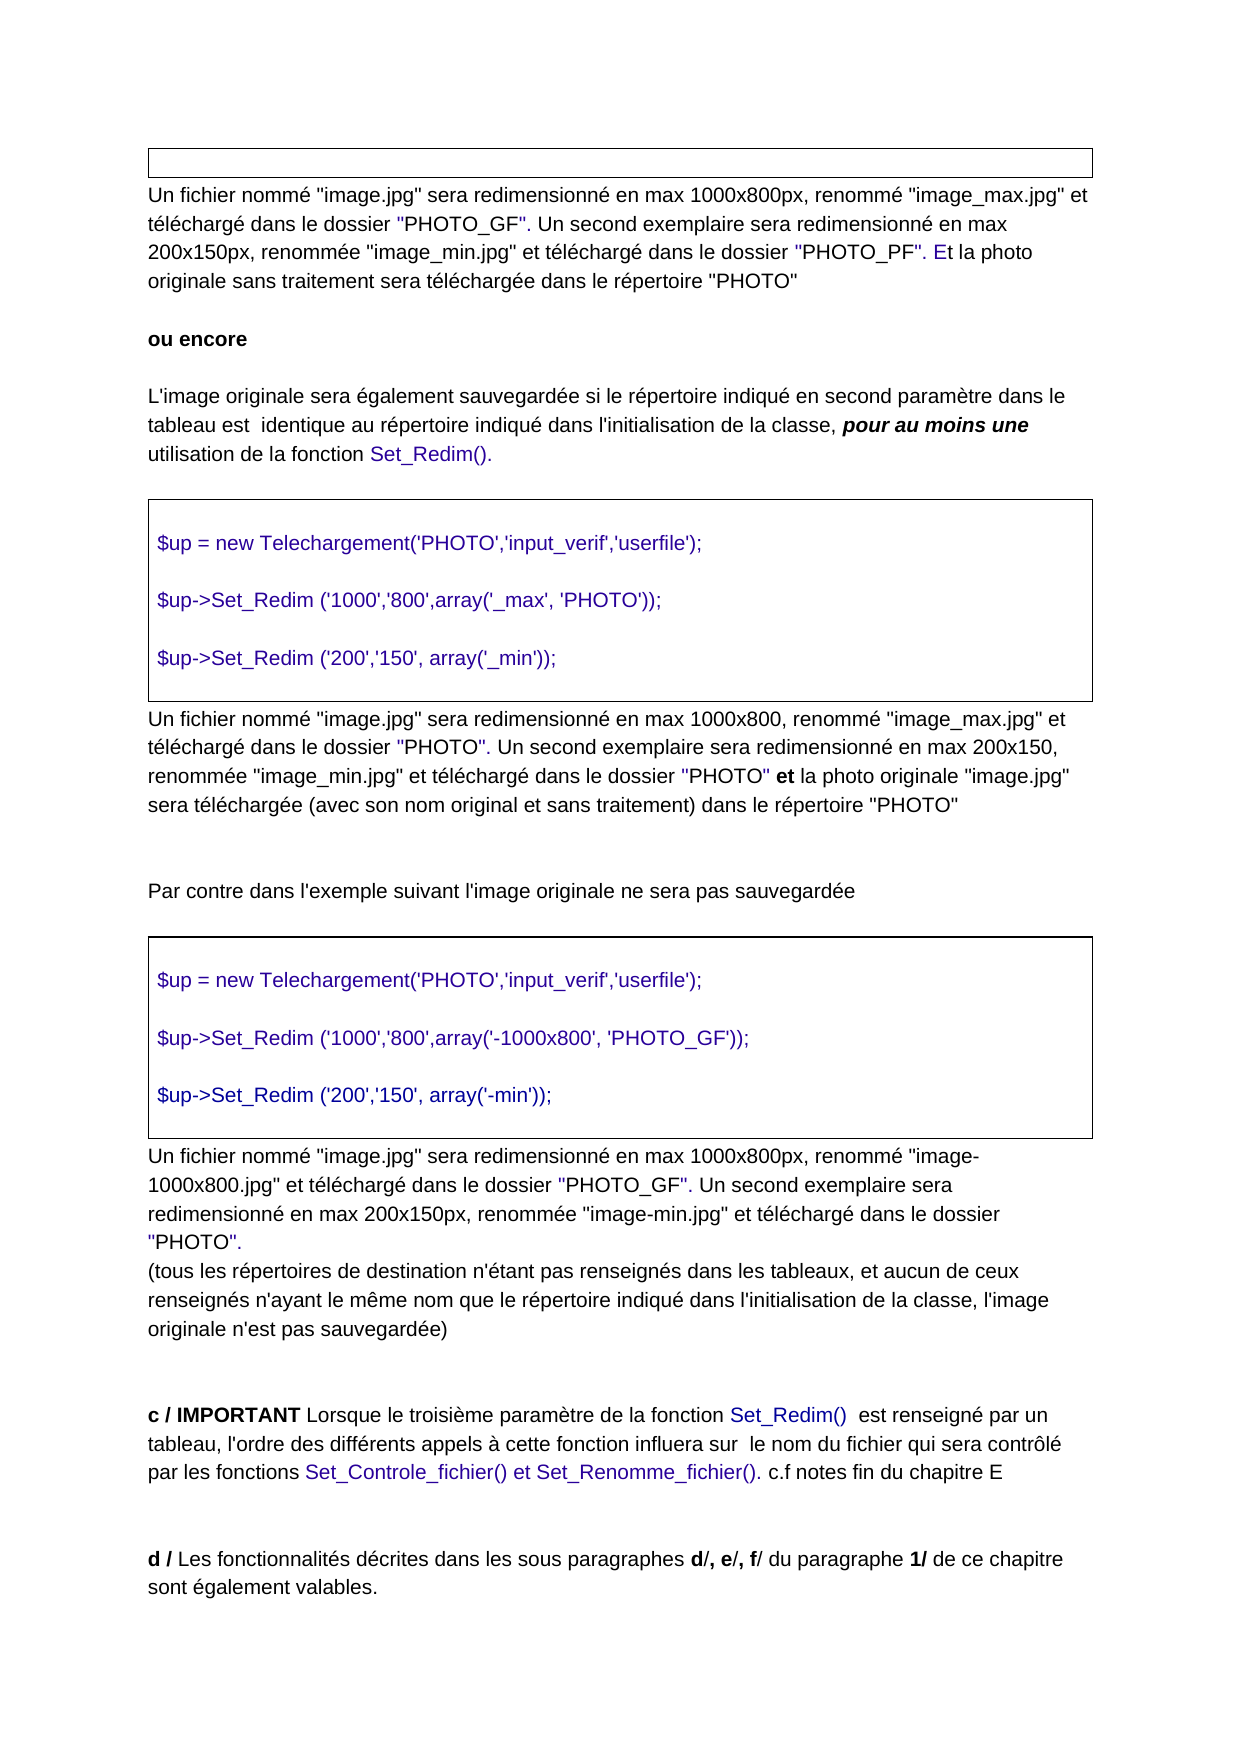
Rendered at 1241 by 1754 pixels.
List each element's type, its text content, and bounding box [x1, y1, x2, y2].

text $up = new Telechargement('PHOTO','input_verif','userfile'); [149, 965, 1092, 992]
text $up = new Telechargement('PHOTO','input_verif','userfile'); [149, 528, 1092, 555]
text d / Les fonctionnalités décrites dans les sous paragraphes d/, e/, f/ du paragraphe 1/ de ce chapitre sont également valables. [148, 1546, 1093, 1599]
text $up->Set_Redim ('200','150', array('_min')); [149, 643, 1092, 670]
text Un fichier nommé "image.jpg" sera redimensionné en max 1000x800, renommé "image_max.jpg" et téléchargé dans le dossier "PHOTO". Un second exemplaire sera redimensionné en max 200x150, renommée "image_min.jpg" et téléchargé dans le dossier "PHOTO" et la photo originale "image.jpg" sera téléchargée (avec son nom original et sans traitement) dans le répertoire "PHOTO" [148, 706, 1093, 817]
text Par contre dans l'exemple suivant l'image originale ne sera pas sauvegardée [148, 879, 1093, 903]
text c / IMPORTANT Lorsque le troisième paramètre de la fonction Set_Redim() est renseigné par un tableau, l'ordre des différents appels à cette fonction influera sur le nom du fichier qui sera contrôlé par les fonctions Set_Controle_fichier() et Set_Renomme_fichier(). c.f notes fin du chapitre E [148, 1403, 1093, 1484]
text L'image originale sera également sauvegardée si le répertoire indiqué en second paramètre dans le tableau est identique au répertoire indiqué dans l'initialisation de la classe, pour au moins une utilisation de la fonction Set_Redim(). [148, 384, 1093, 465]
text (tous les répertoires de destination n'étant pas renseignés dans les tableaux, et aucun de ceux renseignés n'ayant le même nom que le répertoire indiqué dans l'initialisation de la classe, l'image originale n'est pas sauvegardée) [148, 1259, 1093, 1340]
text Un fichier nommé "image.jpg" sera redimensionné en max 1000x800px, renommé "image_max.jpg" et téléchargé dans le dossier "PHOTO_GF". Un second exemplaire sera redimensionné en max 200x150px, renommée "image_min.jpg" et téléchargé dans le dossier "PHOTO_PF". Et la photo originale sans traitement sera téléchargée dans le répertoire "PHOTO" [148, 183, 1093, 293]
text $up->Set_Redim ('200','150', array('-min')); [149, 1080, 1092, 1107]
text $up->Set_Redim ('1000','800',array('-1000x800', 'PHOTO_GF')); [149, 1023, 1092, 1050]
text ou encore [148, 326, 1093, 350]
text $up->Set_Redim ('1000','800',array('_max', 'PHOTO')); [149, 585, 1092, 612]
text Un fichier nommé "image.jpg" sera redimensionné en max 1000x800px, renommé "image-1000x800.jpg" et téléchargé dans le dossier "PHOTO_GF". Un second exemplaire sera redimensionné en max 200x150px, renommée "image-min.jpg" et téléchargé dans le dossier "PHOTO". [148, 1144, 1093, 1254]
